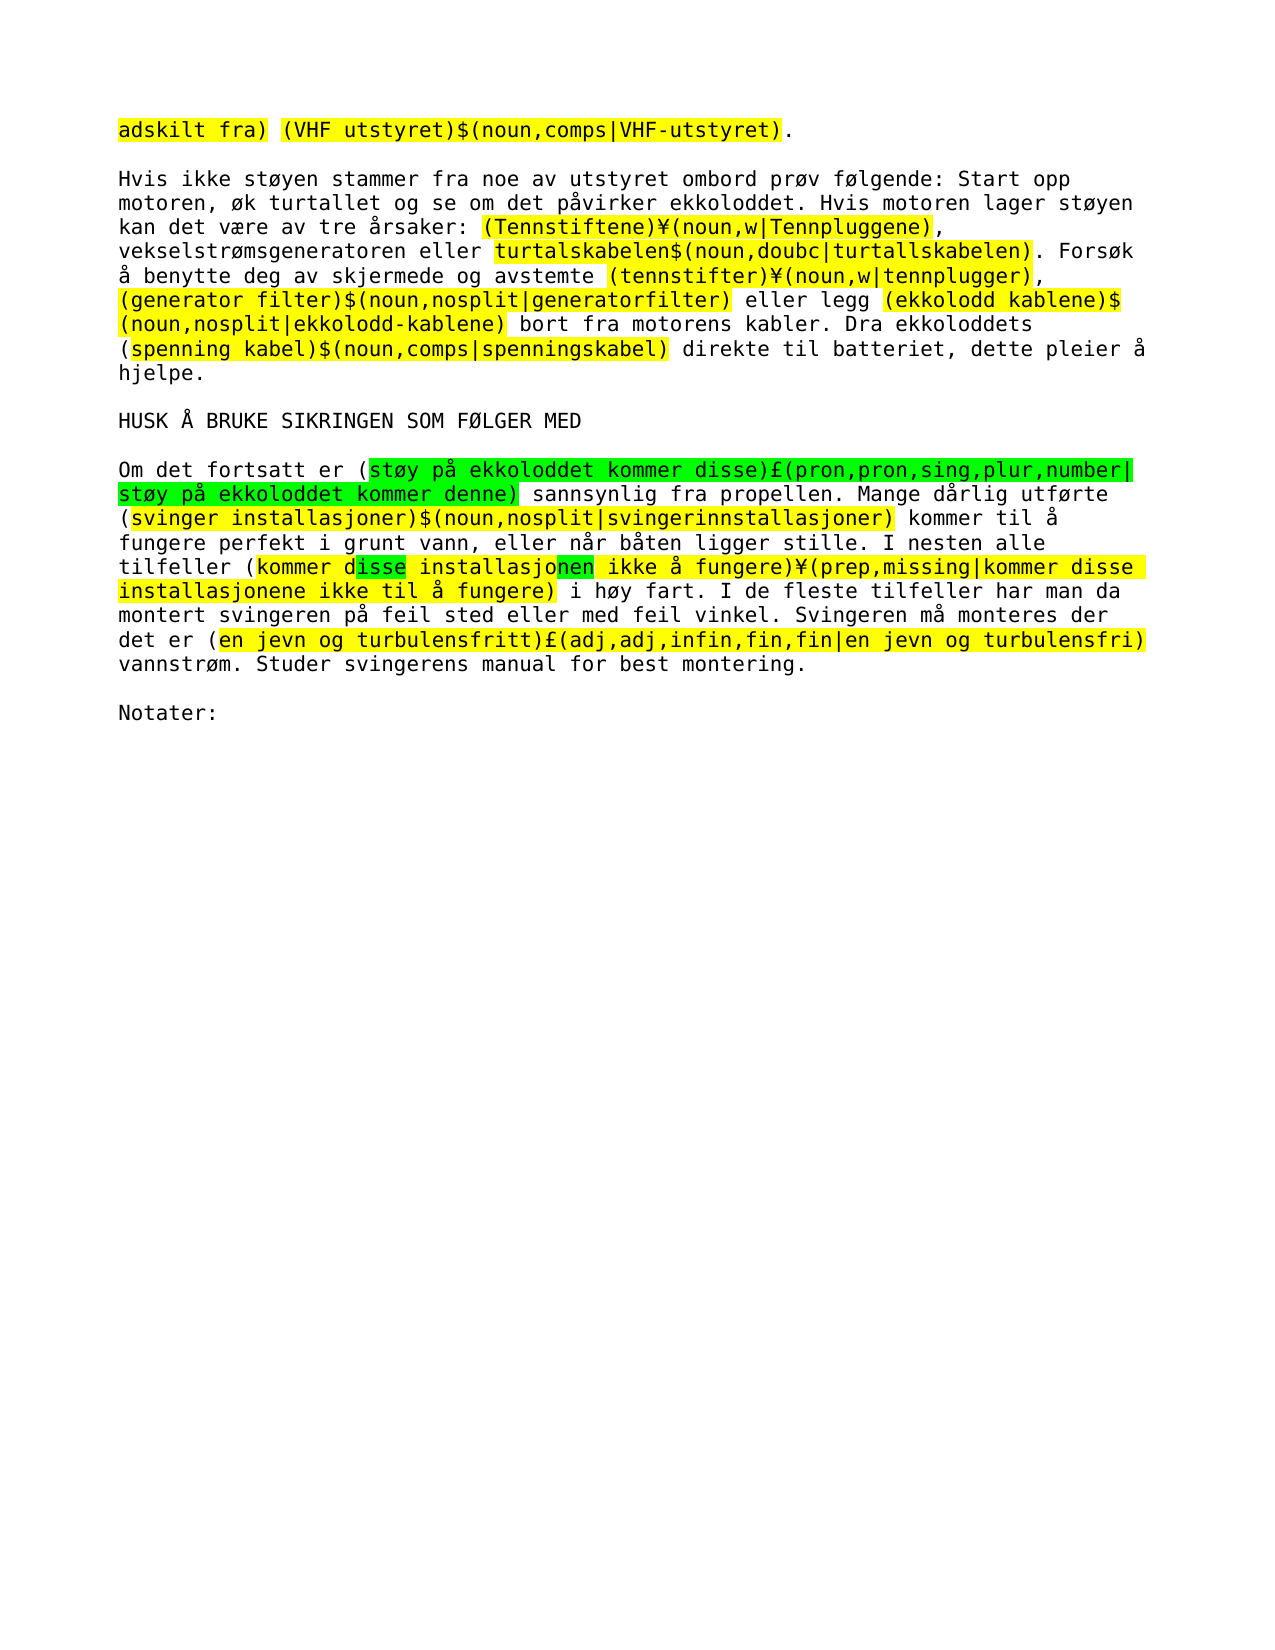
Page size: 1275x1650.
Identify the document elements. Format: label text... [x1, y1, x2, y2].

text HUSK Å BRUKE SIKRINGEN SOM FØLGER MED [118, 409, 1157, 434]
text Notater: [118, 701, 1157, 725]
text adskilt fra) (VHF utstyret)$(noun,comps|VHF-utstyret). [118, 118, 1157, 142]
text Om det fortsatt er (støy på ekkoloddet kommer disse)£(pron,pron,sing,plur,number|støy på ekkoloddet kommer denne) sannsynlig fra propellen. Mange dårlig utførte (svinger installasjoner)$(noun,nosplit|svingerinnstallasjoner) kommer til å fungere perfekt i grunt vann, eller når båten ligger stille. I nesten alle tilfeller (kommer disse installasjonen ikke å fungere)¥(prep,missing|kommer disse installasjonene ikke til å fungere) i høy fart. I de fleste tilfeller har man da montert svingeren på feil sted eller med feil vinkel. Svingeren må monteres der det er (en jevn og turbulensfritt)£(adj,adj,infin,fin,fin|en jevn og turbulensfri) vannstrøm. Studer svingerens manual for best montering. [118, 458, 1157, 676]
text Hvis ikke støyen stammer fra noe av utstyret ombord prøv følgende: Start opp motoren, øk turtallet og se om det påvirker ekkoloddet. Hvis motoren lager støyen kan det være av tre årsaker: (Tennstiftene)¥(noun,w|Tennpluggene), vekselstrømsgeneratoren eller turtalskabelen$(noun,doubc|turtallskabelen). Forsøk å benytte deg av skjermede og avstemte (tennstifter)¥(noun,w|tennplugger), (generator filter)$(noun,nosplit|generatorfilter) eller legg (ekkolodd kablene)$(noun,nosplit|ekkolodd-kablene) bort fra motorens kabler. Dra ekkoloddets (spenning kabel)$(noun,comps|spenningskabel) direkte til batteriet, dette pleier å hjelpe. [118, 167, 1157, 385]
